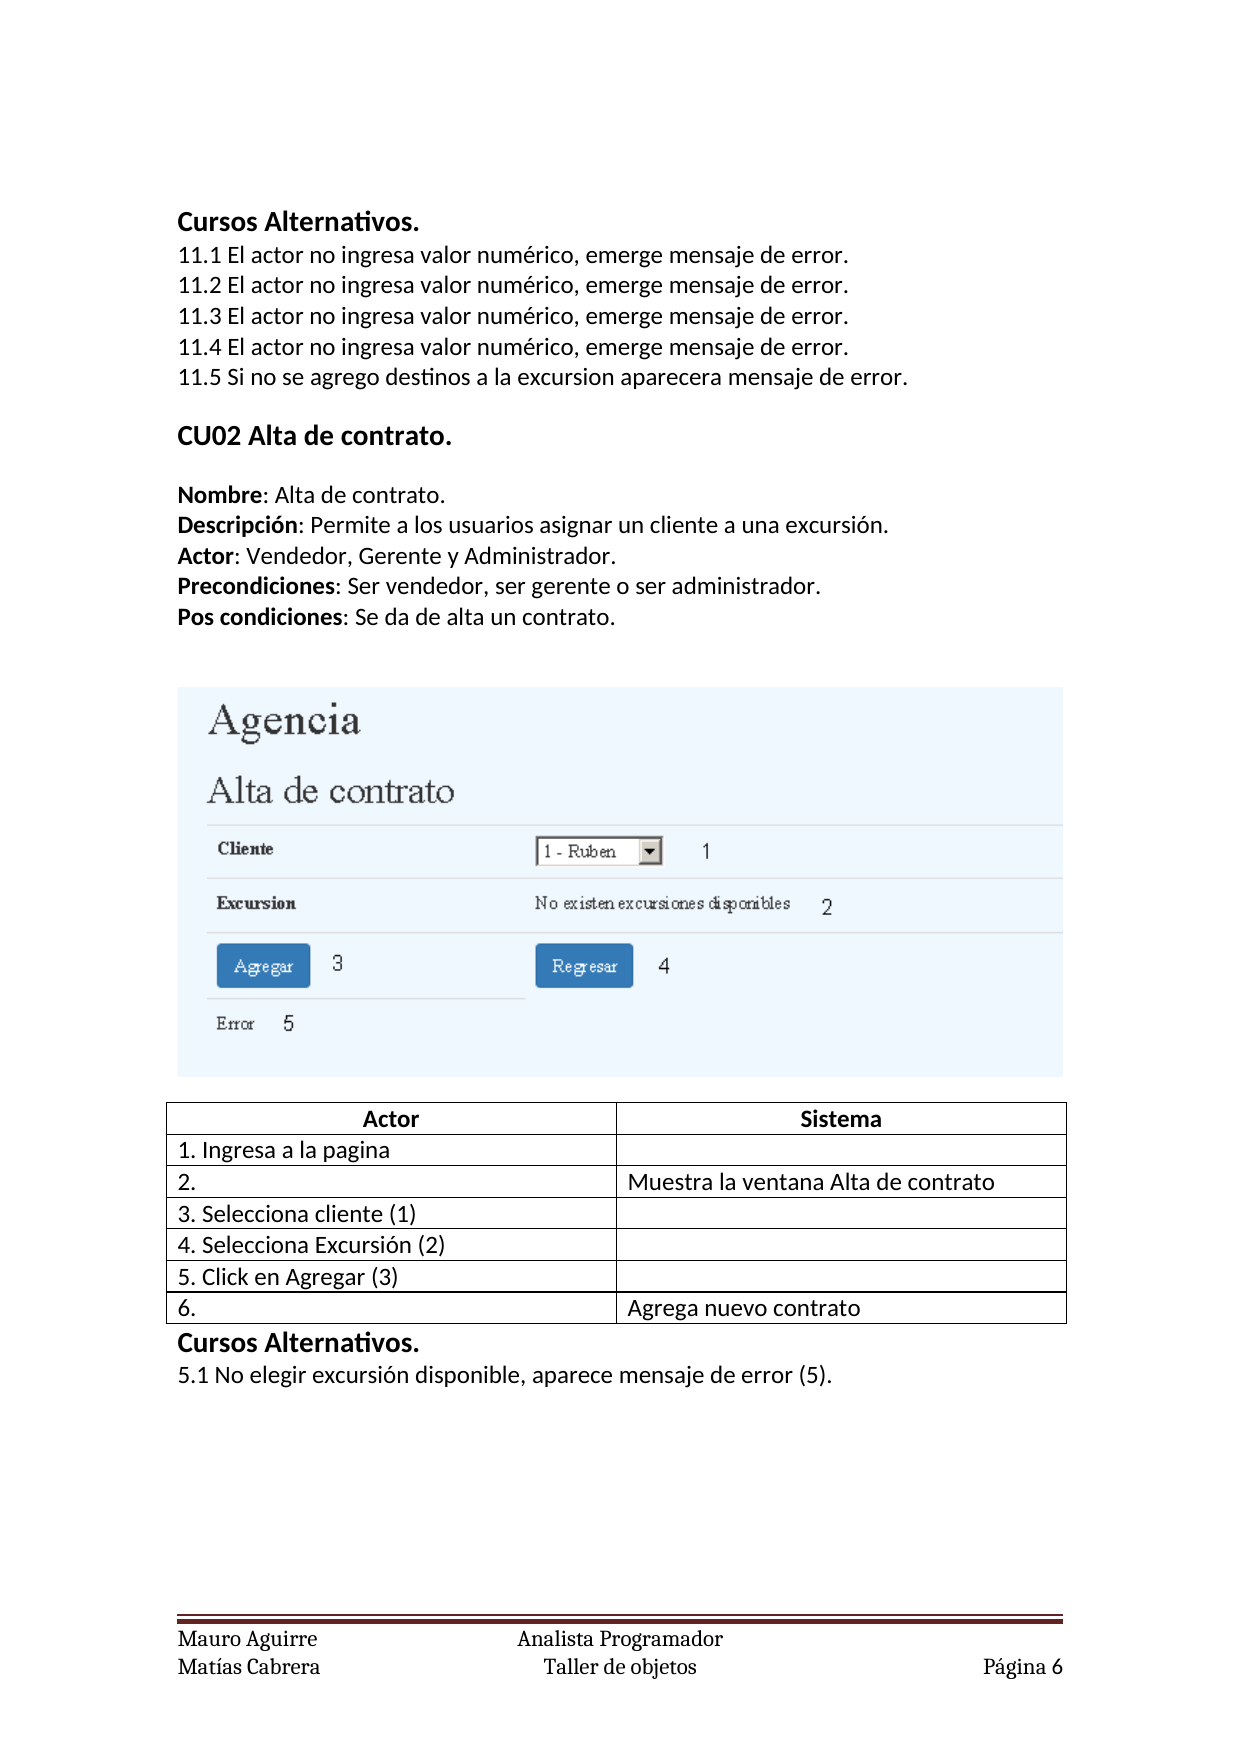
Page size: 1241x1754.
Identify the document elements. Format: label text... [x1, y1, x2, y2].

table_cell 3. Selecciona cliente (1) [167, 1198, 616, 1228]
text Descripción: Permite a los usuarios asignar un cliente a una excursión. [177, 509, 1063, 540]
table_cell [617, 1229, 1066, 1260]
text Actor: Vendedor, Gerente y Administrador. [177, 540, 1063, 570]
table_header Actor [167, 1103, 616, 1134]
table_cell 5. Click en Agregar (3) [167, 1261, 616, 1291]
table_cell [617, 1135, 1066, 1165]
text 5.1 No elegir excursión disponible, aparece mensaje de error (5). [177, 1360, 1063, 1390]
table_header Sistema [617, 1103, 1066, 1134]
picture [177, 687, 1063, 1077]
table_cell [617, 1261, 1066, 1291]
text Cursos Alternativos. [177, 203, 1063, 239]
text 11.1 El actor no ingresa valor numérico, emerge mensaje de error. [177, 239, 1063, 269]
text 11.5 Si no se agrego destinos a la excursion aparecera mensaje de error. [177, 361, 1063, 392]
text Nombre: Alta de contrato. [177, 479, 1063, 509]
text 11.4 El actor no ingresa valor numérico, emerge mensaje de error. [177, 331, 1063, 361]
table_cell 4. Selecciona Excursión (2) [167, 1229, 616, 1260]
table_cell [617, 1198, 1066, 1228]
text Pos condiciones: Se da de alta un contrato. [177, 601, 1063, 631]
table_cell Agrega nuevo contrato [617, 1293, 1066, 1323]
text Precondiciones: Ser vendedor, ser gerente o ser administrador. [177, 570, 1063, 601]
table_cell 6. [167, 1293, 616, 1323]
text Cursos Alternativos. [177, 1324, 1063, 1360]
text 11.3 El actor no ingresa valor numérico, emerge mensaje de error. [177, 300, 1063, 331]
text CU02 Alta de contrato. [177, 417, 1063, 453]
text 11.2 El actor no ingresa valor numérico, emerge mensaje de error. [177, 269, 1063, 300]
table_cell 2. [167, 1166, 616, 1197]
table_cell Muestra la ventana Alta de contrato [617, 1166, 1066, 1197]
table_cell 1. Ingresa a la pagina [167, 1135, 616, 1165]
